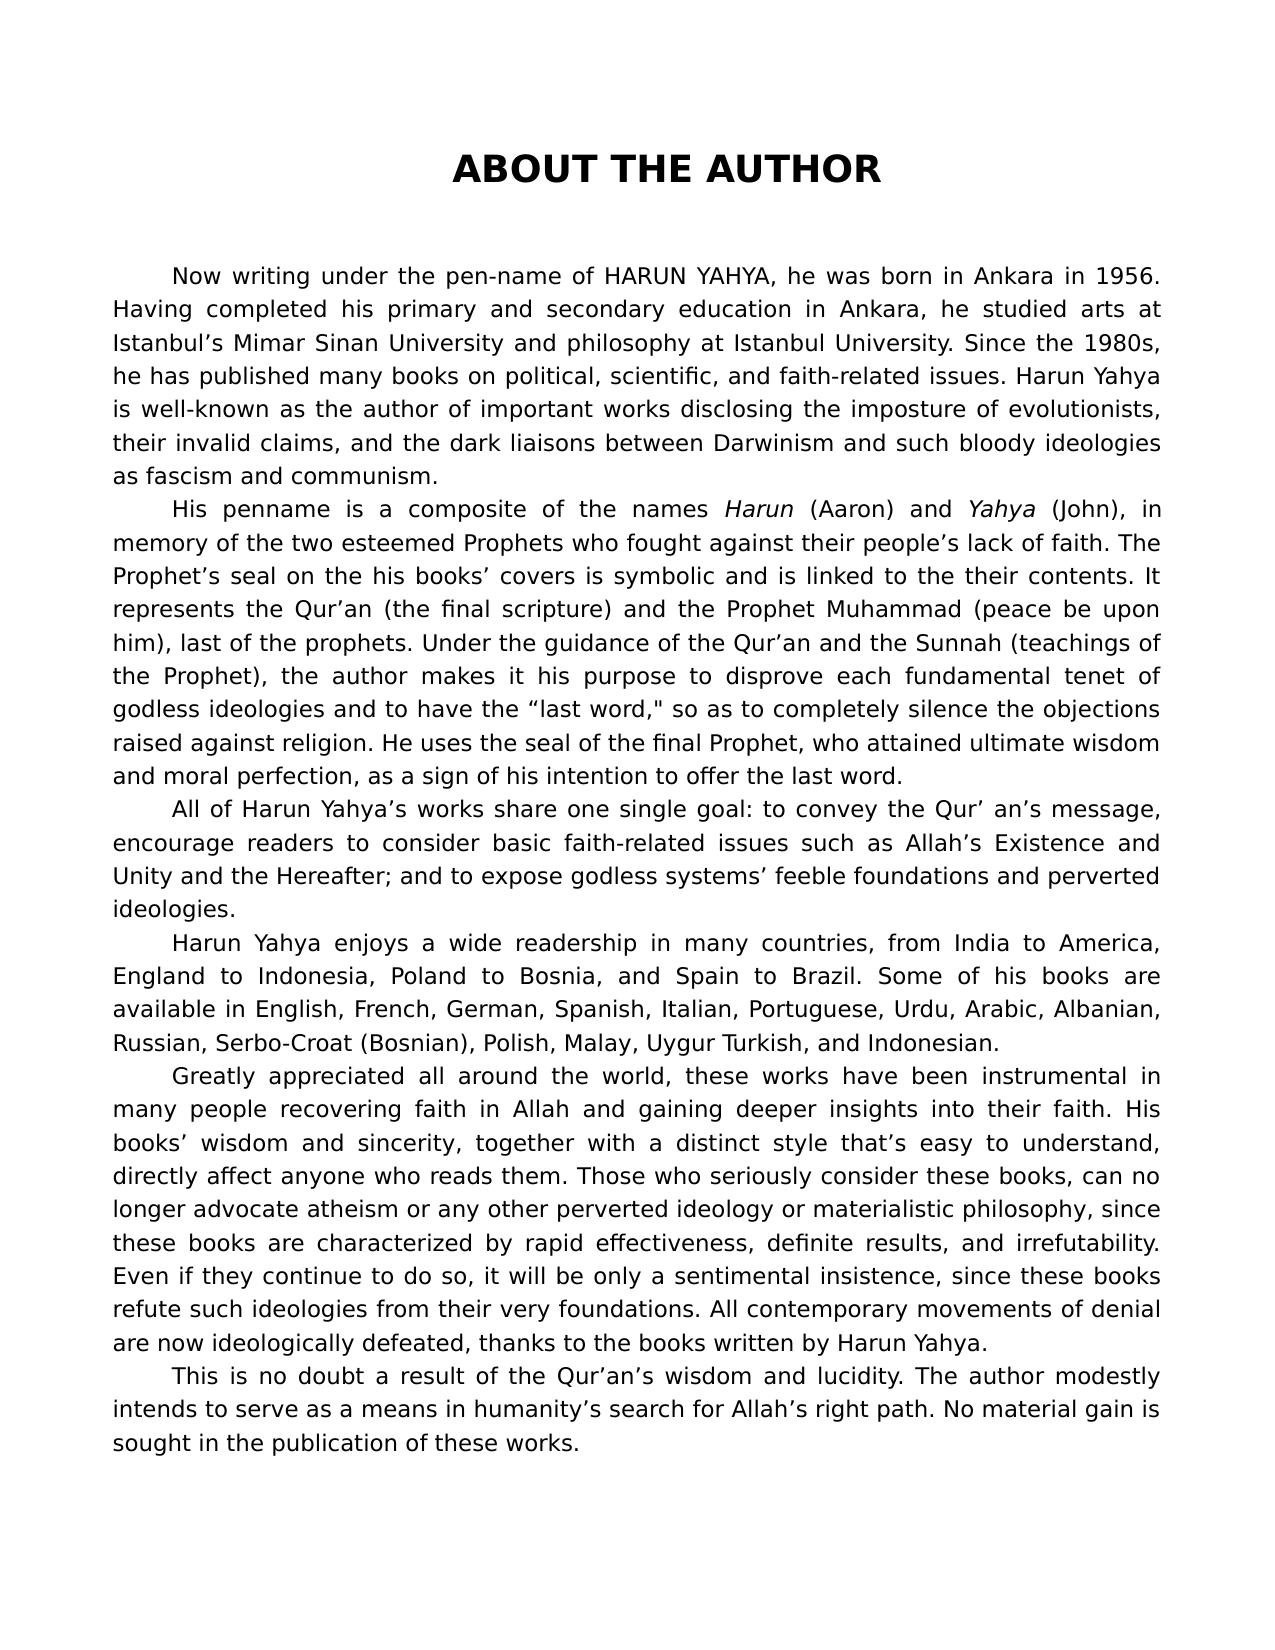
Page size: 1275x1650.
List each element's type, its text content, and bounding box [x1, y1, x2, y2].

text All of Harun Yahya’s works share one single goal: to convey the Qur’ an’s message, encourage readers to consider basic faith-related issues such as Allah’s Existence and Unity and the Hereafter; and to expose godless systems’ feeble foundations and perverted ideologies. [112, 791, 1162, 924]
text ABOUT THE AUTHOR [112, 148, 1162, 191]
text Now writing under the pen-name of HARUN YAHYA, he was born in Ankara in 1956. Having completed his primary and secondary education in Ankara, he studied arts at Istanbul’s Mimar Sinan University and philosophy at Istanbul University. Since the 1980s, he has published many books on political, scientific, and faith-related issues. Harun Yahya is well-known as the author of important works disclosing the imposture of evolutionists, their invalid claims, and the dark liaisons between Darwinism and such bloody ideologies as fascism and communism. [112, 258, 1162, 491]
text Harun Yahya enjoys a wide readership in many countries, from India to America, England to Indonesia, Poland to Bosnia, and Spain to Brazil. Some of his books are available in English, French, German, Spanish, Italian, Portuguese, Urdu, Arabic, Albanian, Russian, Serbo-Croat (Bosnian), Polish, Malay, Uygur Turkish, and Indonesian. [112, 924, 1162, 1058]
text This is no doubt a result of the Qur’an’s wisdom and lucidity. The author modestly intends to serve as a means in humanity’s search for Allah’s right path. No material gain is sought in the publication of these works. [112, 1358, 1162, 1458]
text Greatly appreciated all around the world, these works have been instrumental in many people recovering faith in Allah and gaining deeper insights into their faith. His books’ wisdom and sincerity, together with a distinct style that’s easy to understand, directly affect anyone who reads them. Those who seriously consider these books, can no longer advocate atheism or any other perverted ideology or materialistic philosophy, since these books are characterized by rapid effectiveness, definite results, and irrefutability. Even if they continue to do so, it will be only a sentimental insistence, since these books refute such ideologies from their very foundations. All contemporary movements of denial are now ideologically defeated, thanks to the books written by Harun Yahya. [112, 1058, 1162, 1358]
text His penname is a composite of the names Harun (Aaron) and Yahya (John), in memory of the two esteemed Prophets who fought against their people’s lack of faith. The Prophet’s seal on the his books’ covers is symbolic and is linked to the their contents. It represents the Qur’an (the final scripture) and the Prophet Muhammad (peace be upon him), last of the prophets. Under the guidance of the Qur’an and the Sunnah (teachings of the Prophet), the author makes it his purpose to disprove each fundamental tenet of godless ideologies and to have the “last word," so as to completely silence the objections raised against religion. He uses the seal of the final Prophet, who attained ultimate wisdom and moral perfection, as a sign of his intention to offer the last word. [112, 491, 1162, 791]
